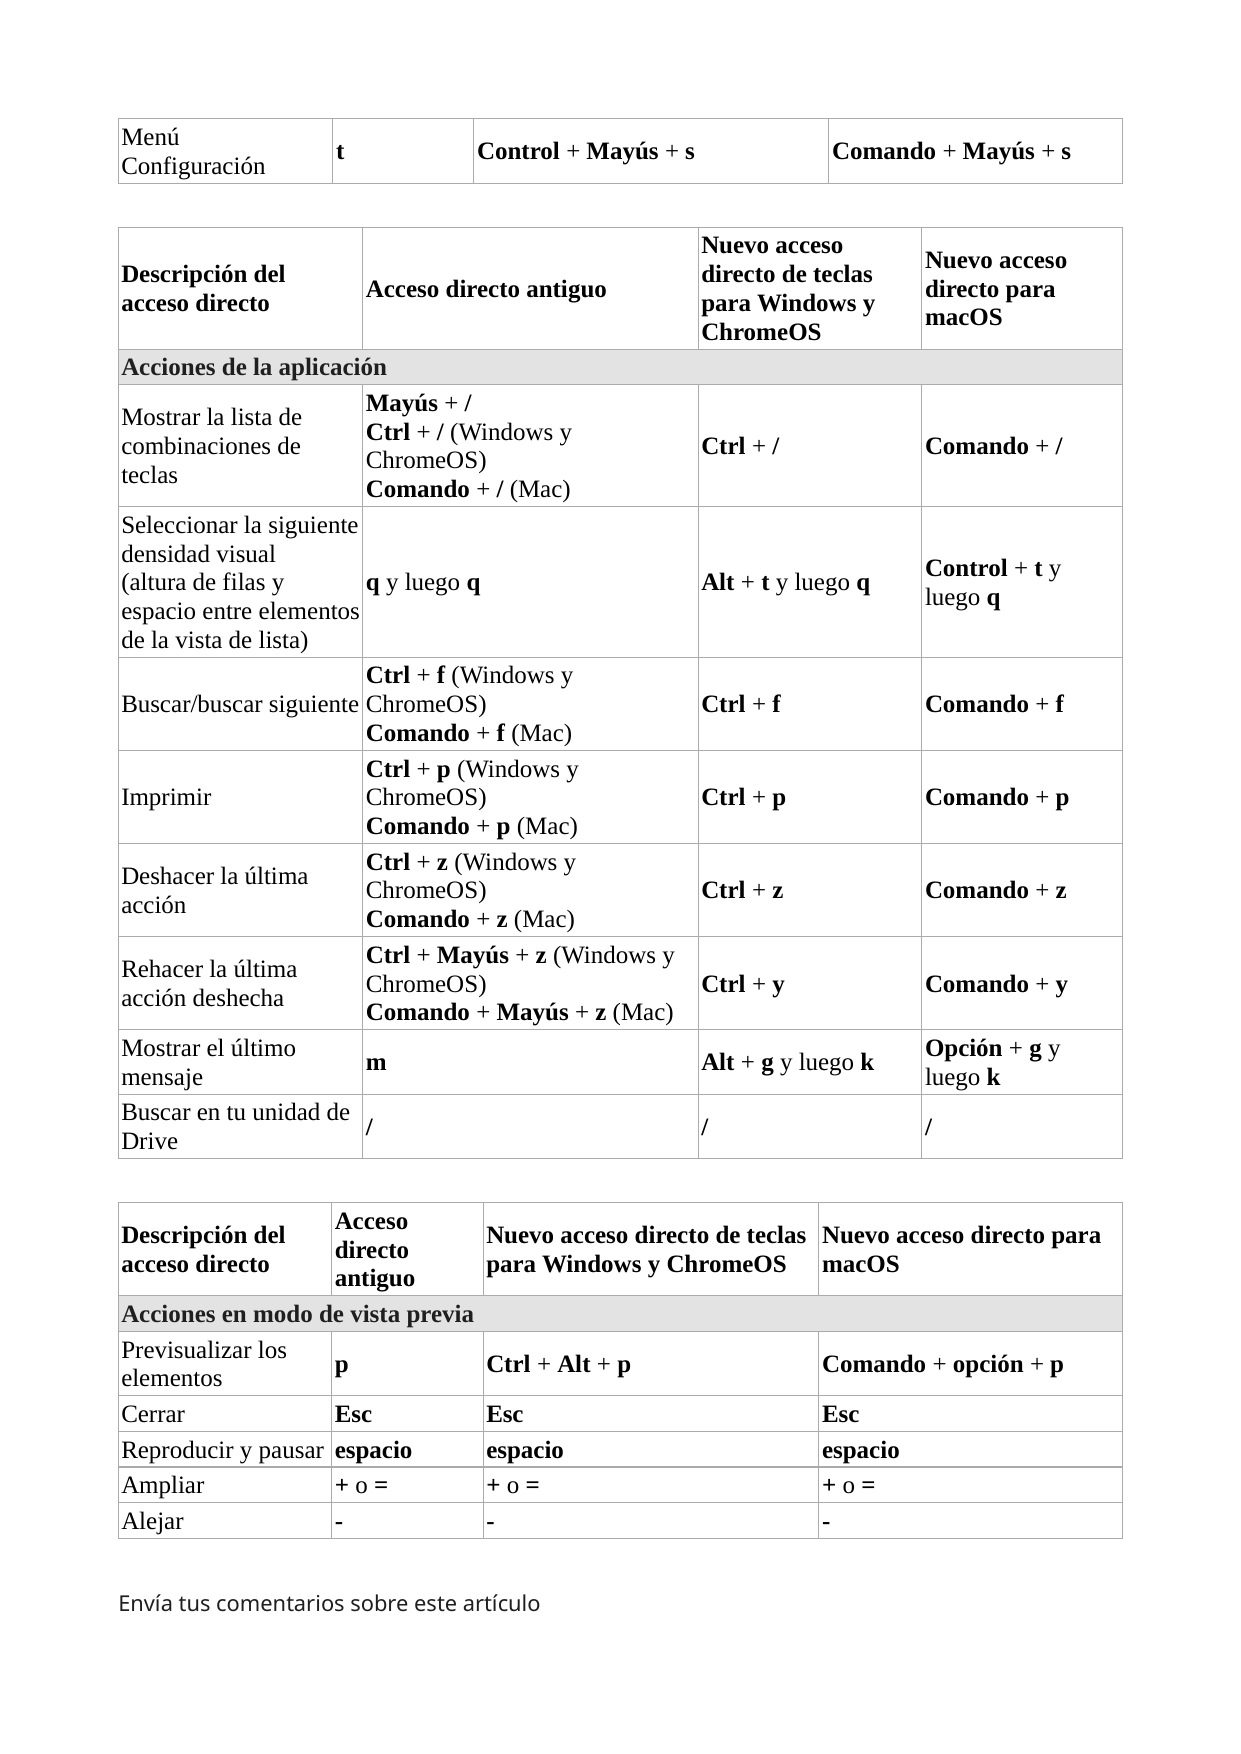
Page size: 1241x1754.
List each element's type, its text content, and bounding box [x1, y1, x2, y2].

table_cell Ctrl + f [699, 658, 921, 750]
table_cell Ctrl + p (Windows y ChromeOS) Comando + p (Mac) [363, 751, 698, 843]
table_cell Control + Mayús + s [474, 119, 828, 182]
table_cell espacio [332, 1432, 483, 1466]
table_header Nuevo acceso directo para macOS [819, 1203, 1122, 1295]
text Envía tus comentarios sobre este artículo [118, 1587, 1122, 1617]
table_cell Ampliar [119, 1468, 331, 1502]
table_cell Esc [819, 1396, 1122, 1431]
table_cell Deshacer la última acción [119, 844, 362, 936]
table_header Acceso directo antiguo [363, 228, 698, 348]
table_cell Acciones de la aplicación [119, 350, 1122, 384]
table_cell p [332, 1332, 483, 1395]
table_header Descripción del acceso directo [119, 1203, 331, 1295]
table_cell espacio [819, 1432, 1122, 1466]
table_cell Comando + opción + p [819, 1332, 1122, 1395]
table_cell Previsualizar los elementos [119, 1332, 331, 1395]
table_header Descripción del acceso directo [119, 228, 362, 348]
table_cell Alejar [119, 1503, 331, 1538]
table_cell Reproducir y pausar [119, 1432, 331, 1466]
table_cell Comando + y [922, 937, 1122, 1029]
table_cell / [699, 1095, 921, 1158]
table_cell - [332, 1503, 483, 1538]
table_header Nuevo acceso directo de teclas para Windows y ChromeOS [484, 1203, 818, 1295]
table_cell Mostrar la lista de combinaciones de teclas [119, 385, 362, 506]
table_cell Comando + / [922, 385, 1122, 506]
table_cell Alt + t y luego q [699, 507, 921, 657]
table_cell Buscar en tu unidad de Drive [119, 1095, 362, 1158]
table_cell Seleccionar la siguiente densidad visual (altura de filas y espacio entre elementos de la vista de lista) [119, 507, 362, 657]
table_cell Alt + g y luego k [699, 1030, 921, 1093]
table_cell / [922, 1095, 1122, 1158]
table_cell Control + t y luego q [922, 507, 1122, 657]
table_cell Comando + f [922, 658, 1122, 750]
table_cell / [363, 1095, 698, 1158]
table_cell Mayús + / Ctrl + / (Windows y ChromeOS) Comando + / (Mac) [363, 385, 698, 506]
table_header Nuevo acceso directo para macOS [922, 228, 1122, 348]
table_cell Ctrl + y [699, 937, 921, 1029]
table_cell Ctrl + z (Windows y ChromeOS) Comando + z (Mac) [363, 844, 698, 936]
table_cell + o = [484, 1468, 818, 1502]
table_cell Comando + z [922, 844, 1122, 936]
table_cell + o = [819, 1468, 1122, 1502]
table_cell Comando + p [922, 751, 1122, 843]
table_cell Imprimir [119, 751, 362, 843]
table_cell m [363, 1030, 698, 1093]
table_cell Ctrl + Mayús + z (Windows y ChromeOS) Comando + Mayús + z (Mac) [363, 937, 698, 1029]
table_header Acceso directo antiguo [332, 1203, 483, 1295]
table_cell - [484, 1503, 818, 1538]
table_cell espacio [484, 1432, 818, 1466]
table_cell Opción + g y luego k [922, 1030, 1122, 1093]
table_cell Esc [484, 1396, 818, 1431]
table_cell + o = [332, 1468, 483, 1502]
table_cell Ctrl + p [699, 751, 921, 843]
table_cell Buscar/buscar siguiente [119, 658, 362, 750]
table_cell Ctrl + z [699, 844, 921, 936]
table_header Nuevo acceso directo de teclas para Windows y ChromeOS [699, 228, 921, 348]
table_cell Comando + Mayús + s [829, 119, 1122, 182]
table_cell Rehacer la última acción deshecha [119, 937, 362, 1029]
table_cell Ctrl + / [699, 385, 921, 506]
table_cell Ctrl + f (Windows y ChromeOS) Comando + f (Mac) [363, 658, 698, 750]
table_cell Cerrar [119, 1396, 331, 1431]
table_cell q y luego q [363, 507, 698, 657]
table_cell - [819, 1503, 1122, 1538]
table_cell Acciones en modo de vista previa [119, 1296, 1122, 1331]
table_cell t [333, 119, 473, 182]
table_cell Esc [332, 1396, 483, 1431]
table_cell Mostrar el último mensaje [119, 1030, 362, 1093]
table_cell Menú Configuración [119, 119, 332, 182]
table_cell Ctrl + Alt + p [484, 1332, 818, 1395]
